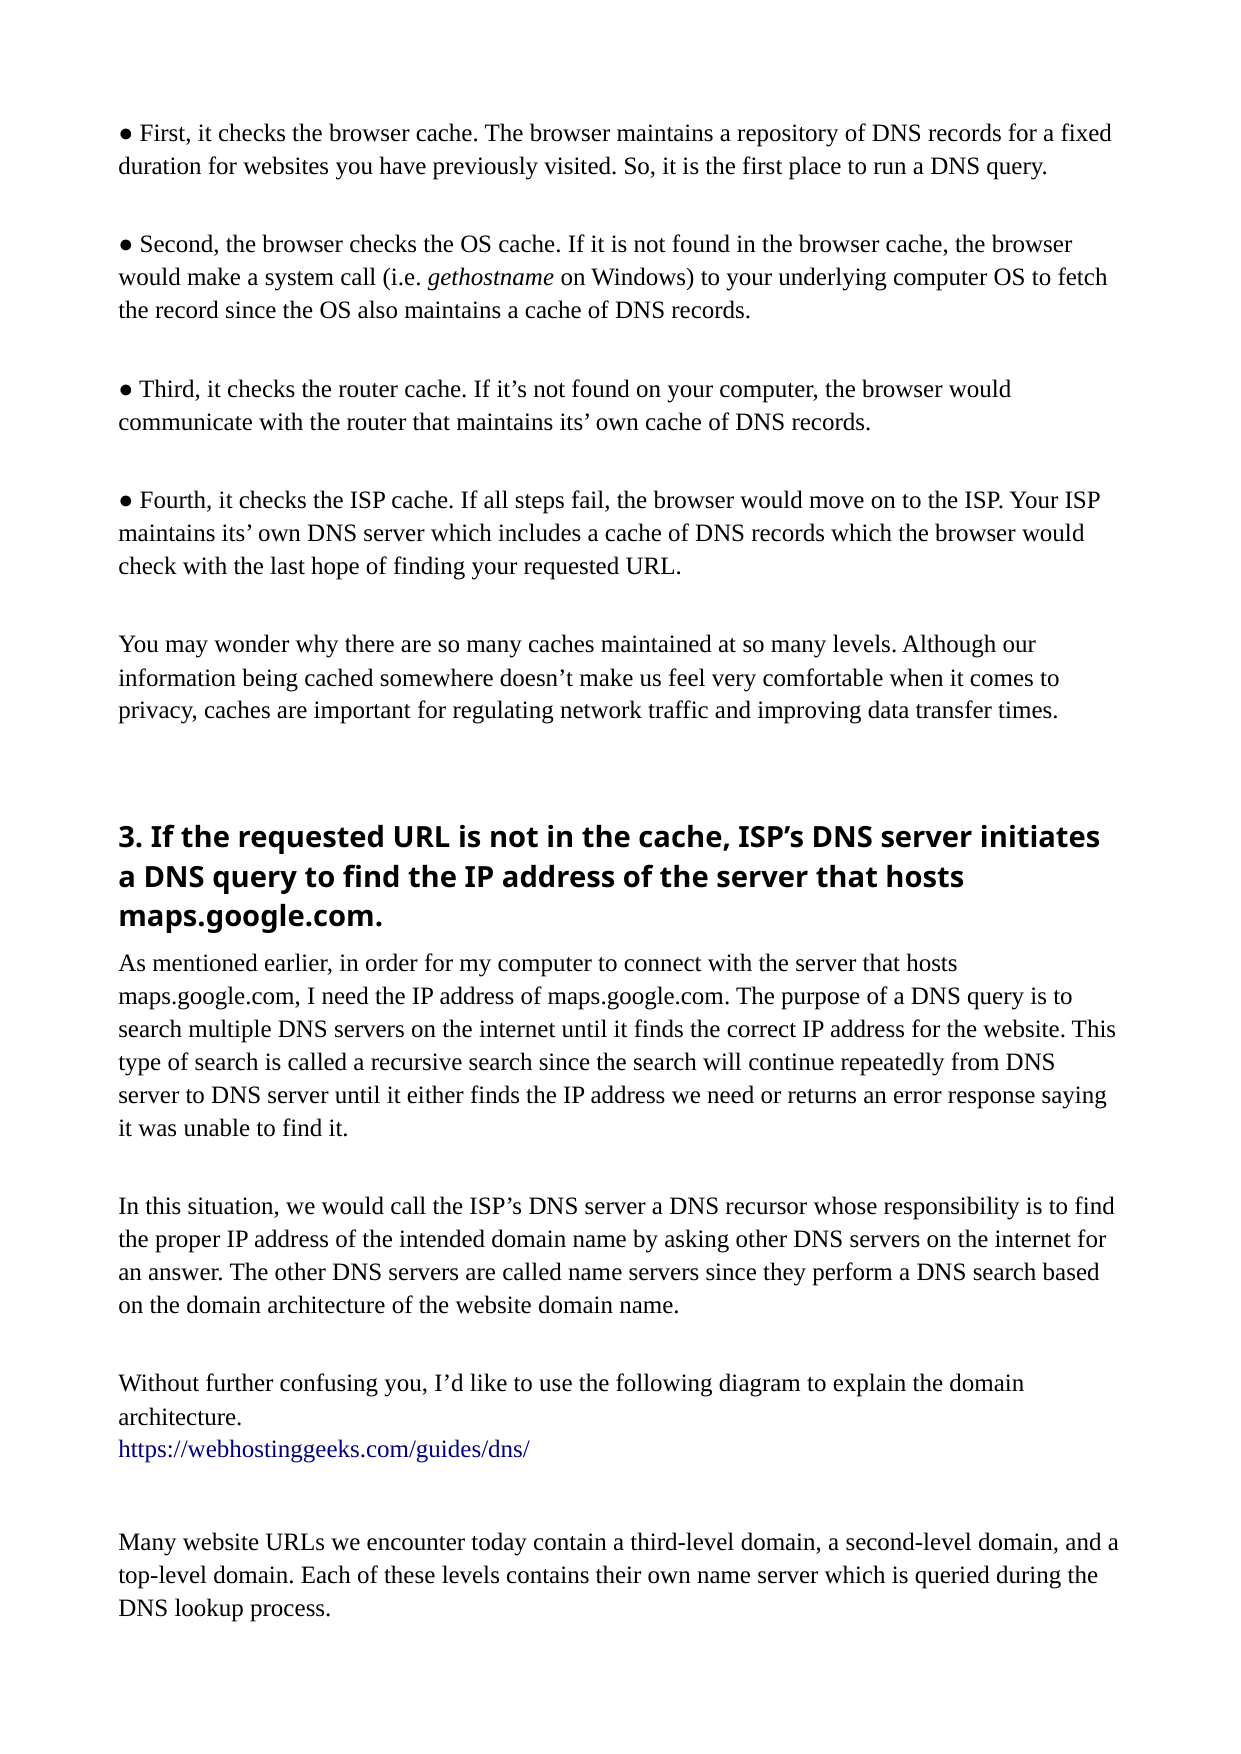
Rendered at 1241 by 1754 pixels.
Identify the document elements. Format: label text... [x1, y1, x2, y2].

text ● Third, it checks the router cache. If it’s not found on your computer, the browser would communicate with the router that maintains its’ own cache of DNS records. [118, 374, 1122, 436]
text https://webhostinggeeks.com/guides/dns/ [118, 1434, 1122, 1463]
text ● Fourth, it checks the ISP cache. If all steps fail, the browser would move on to the ISP. Your ISP maintains its’ own DNS server which includes a cache of DNS records which the browser would check with the last hope of finding your requested URL. [118, 485, 1122, 580]
text You may wonder why there are so many caches maintained at so many levels. Although our information being cached somewhere doesn’t make us feel very comfortable when it comes to privacy, caches are important for regulating network traffic and improving data transfer times. [118, 629, 1122, 724]
subtitle 3. If the requested URL is not in the cache, ISP’s DNS server initiates a DNS query to find the IP address of the server that hosts maps.google.com. [118, 816, 1122, 935]
text Many website URLs we encounter today contain a third-level domain, a second-level domain, and a top-level domain. Each of these levels contains their own name server which is queried during the DNS lookup process. [118, 1527, 1122, 1622]
text ● Second, the browser checks the OS cache. If it is not found in the browser cache, the browser would make a system call (i.e. gethostname on Windows) to your underlying computer OS to fetch the record since the OS also maintains a cache of DNS records. [118, 229, 1122, 324]
text Without further confusing you, I’d like to use the following diagram to explain the domain architecture. [118, 1368, 1122, 1430]
text In this situation, we would call the ISP’s DNS server a DNS recursor whose responsibility is to find the proper IP address of the intended domain name by asking other DNS servers on the internet for an answer. The other DNS servers are called name servers since they perform a DNS search based on the domain architecture of the website domain name. [118, 1191, 1122, 1319]
text As mentioned earlier, in order for my computer to connect with the server that hosts maps.google.com, I need the IP address of maps.google.com. The purpose of a DNS query is to search multiple DNS servers on the internet until it finds the correct IP address for the website. This type of search is called a recursive search since the search will continue repeatedly from DNS server to DNS server until it either finds the IP address we need or returns an error response saying it was unable to find it. [118, 948, 1122, 1142]
text ● First, it checks the browser cache. The browser maintains a repository of DNS records for a fixed duration for websites you have previously visited. So, it is the first place to run a DNS query. [118, 118, 1122, 180]
